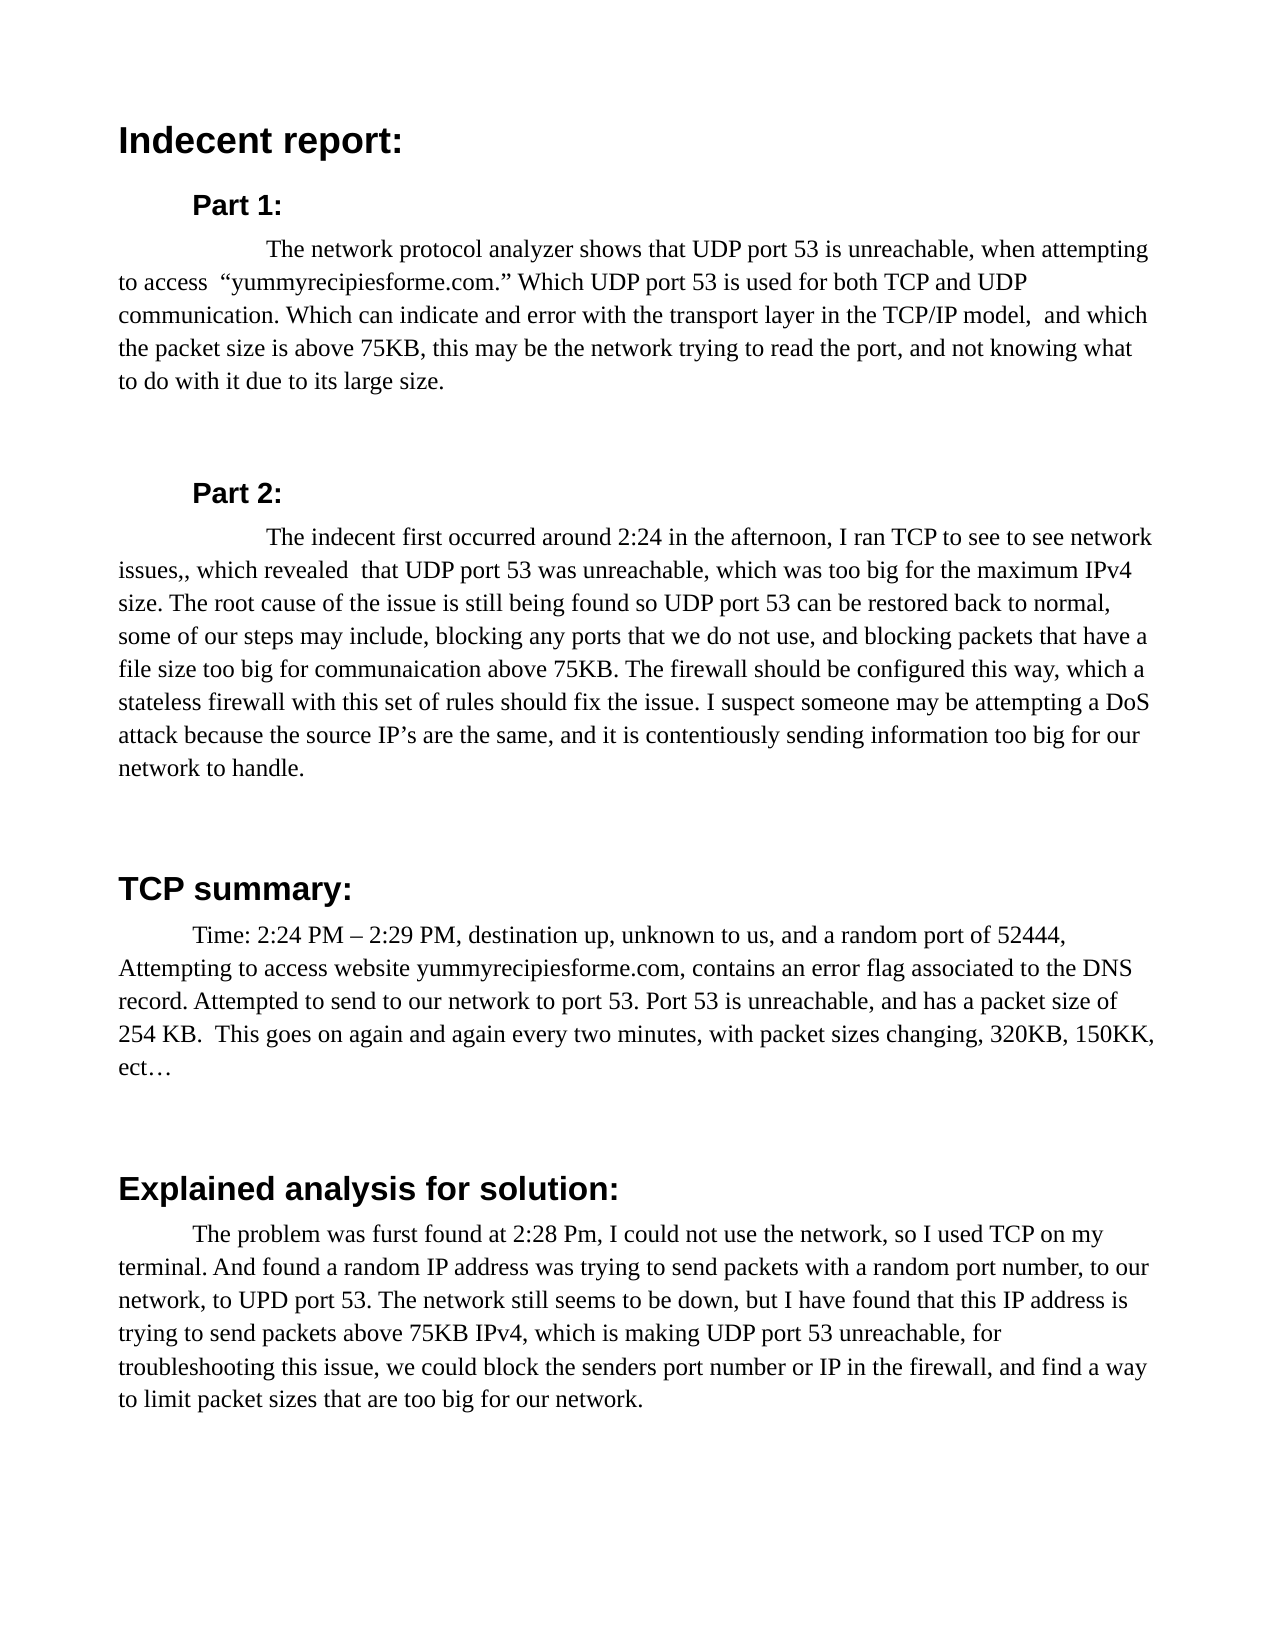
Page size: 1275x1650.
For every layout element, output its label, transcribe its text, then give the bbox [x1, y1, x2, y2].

subtitle TCP summary: [118, 869, 1157, 908]
subtitle Part 2: [118, 476, 1157, 510]
subtitle Explained analysis for solution: [118, 1168, 1157, 1207]
text Time: 2:24 PM – 2:29 PM, destination up, unknown to us, and a random port of 52444, Attempting to access website yummyrecipiesforme.com, contains an error flag associated to the DNS record. Attempted to send to our network to port 53. Port 53 is unreachable, and has a packet size of 254 KB. This goes on again and again every two minutes, with packet sizes changing, 320KB, 150KK, ect… [118, 920, 1157, 1081]
text The problem was furst found at 2:28 Pm, I could not use the network, so I used TCP on my terminal. And found a random IP address was trying to send packets with a random port number, to our network, to UPD port 53. The network still seems to be down, but I have found that this IP address is trying to send packets above 75KB IPv4, which is making UDP port 53 unreachable, for troubleshooting this issue, we could block the senders port number or IP in the firewall, and find a way to limit packet sizes that are too big for our network. [118, 1219, 1157, 1413]
subtitle Indecent report: [118, 118, 1157, 161]
text The network protocol analyzer shows that UDP port 53 is unreachable, when attempting to access “yummyrecipiesforme.com.” Which UDP port 53 is used for both TCP and UDP communication. Which can indicate and error with the transport layer in the TCP/IP model, and which the packet size is above 75KB, this may be the network trying to read the port, and not knowing what to do with it due to its large size. [118, 234, 1157, 395]
subtitle Part 1: [118, 188, 1157, 222]
text The indecent first occurred around 2:24 in the afternoon, I ran TCP to see to see network issues,, which revealed that UDP port 53 was unreachable, which was too big for the maximum IPv4 size. The root cause of the issue is still being found so UDP port 53 can be restored back to normal, some of our steps may include, blocking any ports that we do not use, and blocking packets that have a file size too big for communaication above 75KB. The firewall should be configured this way, which a stateless firewall with this set of rules should fix the issue. I suspect someone may be attempting a DoS attack because the source IP’s are the same, and it is contentiously sending information too big for our network to handle. [118, 522, 1157, 782]
